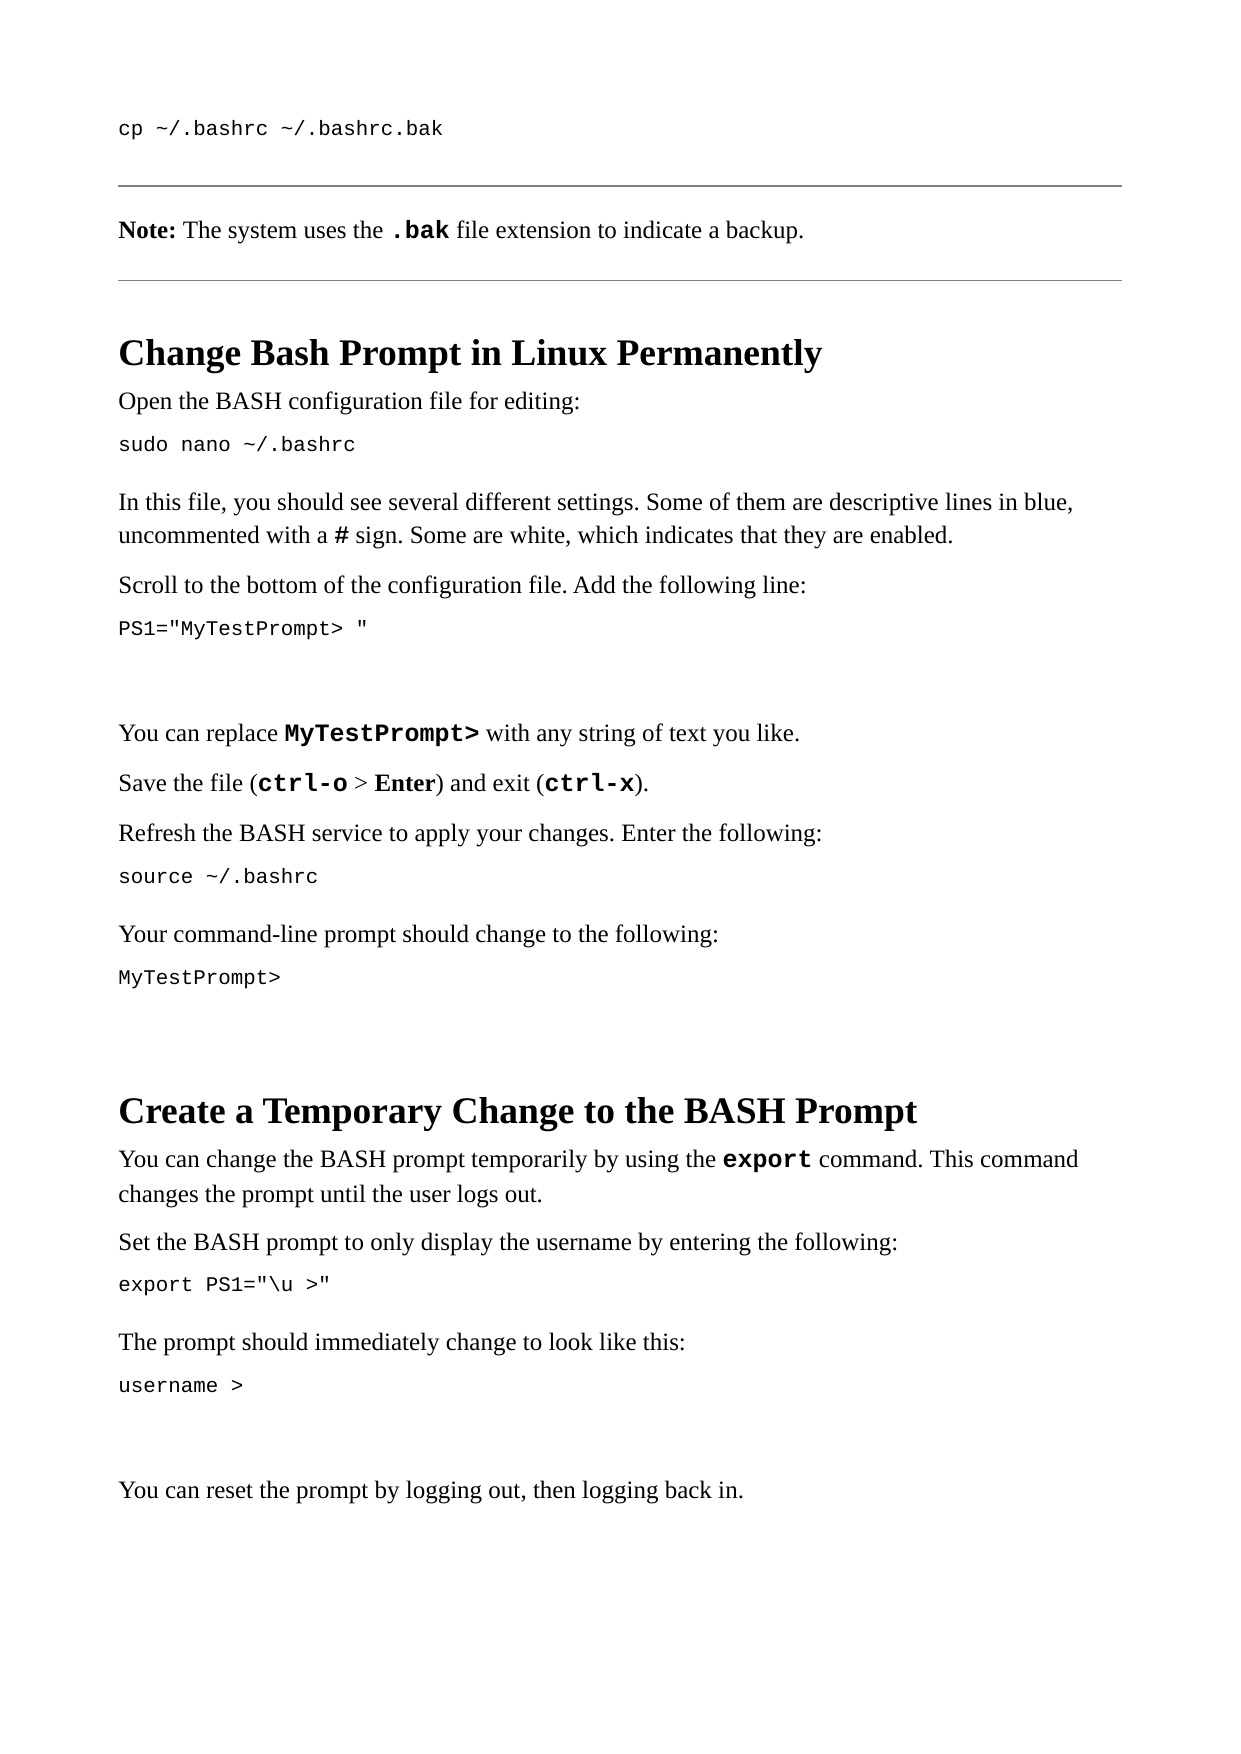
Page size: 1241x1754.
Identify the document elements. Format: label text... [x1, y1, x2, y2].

text Open the BASH configuration file for editing: [118, 386, 1122, 415]
text Refresh the BASH service to apply your changes. Enter the following: [118, 818, 1122, 847]
text Note: The system uses the .bak file extension to indicate a backup. [118, 216, 1122, 246]
text The prompt should immediately change to look like this: [118, 1327, 1122, 1356]
subtitle Change Bash Prompt in Linux Permanently [118, 331, 1122, 374]
text Scroll to the bottom of the configuration file. Add the following line: [118, 570, 1122, 599]
text Save the file (ctrl-o > Enter) and exit (ctrl-x). [118, 768, 1122, 799]
text sudo nano ~/.bashrc [118, 434, 1122, 457]
text username > [118, 1375, 1122, 1398]
text Set the BASH prompt to only display the username by entering the following: [118, 1227, 1122, 1255]
subtitle Create a Temporary Change to the BASH Prompt [118, 1088, 1122, 1131]
text You can change the BASH prompt temporarily by using the export command. This command changes the prompt until the user logs out. [118, 1144, 1122, 1208]
text cp ~/.bashrc ~/.bashrc.bak [118, 118, 1122, 142]
text export PS1="\u >" [118, 1274, 1122, 1298]
text You can replace MyTestPrompt> with any string of text you like. [118, 718, 1122, 749]
text source ~/.bashrc [118, 866, 1122, 889]
text Your command-line prompt should change to the following: [118, 919, 1122, 948]
text MyTestPrompt> [118, 967, 1122, 990]
text In this file, you should see several different settings. Some of them are descriptive lines in blue, uncommented with a # sign. Some are white, which indicates that they are enabled. [118, 487, 1122, 551]
text PS1="MyTestPrompt> " [118, 618, 1122, 641]
text You can reset the prompt by logging out, then logging back in. [118, 1476, 1122, 1504]
